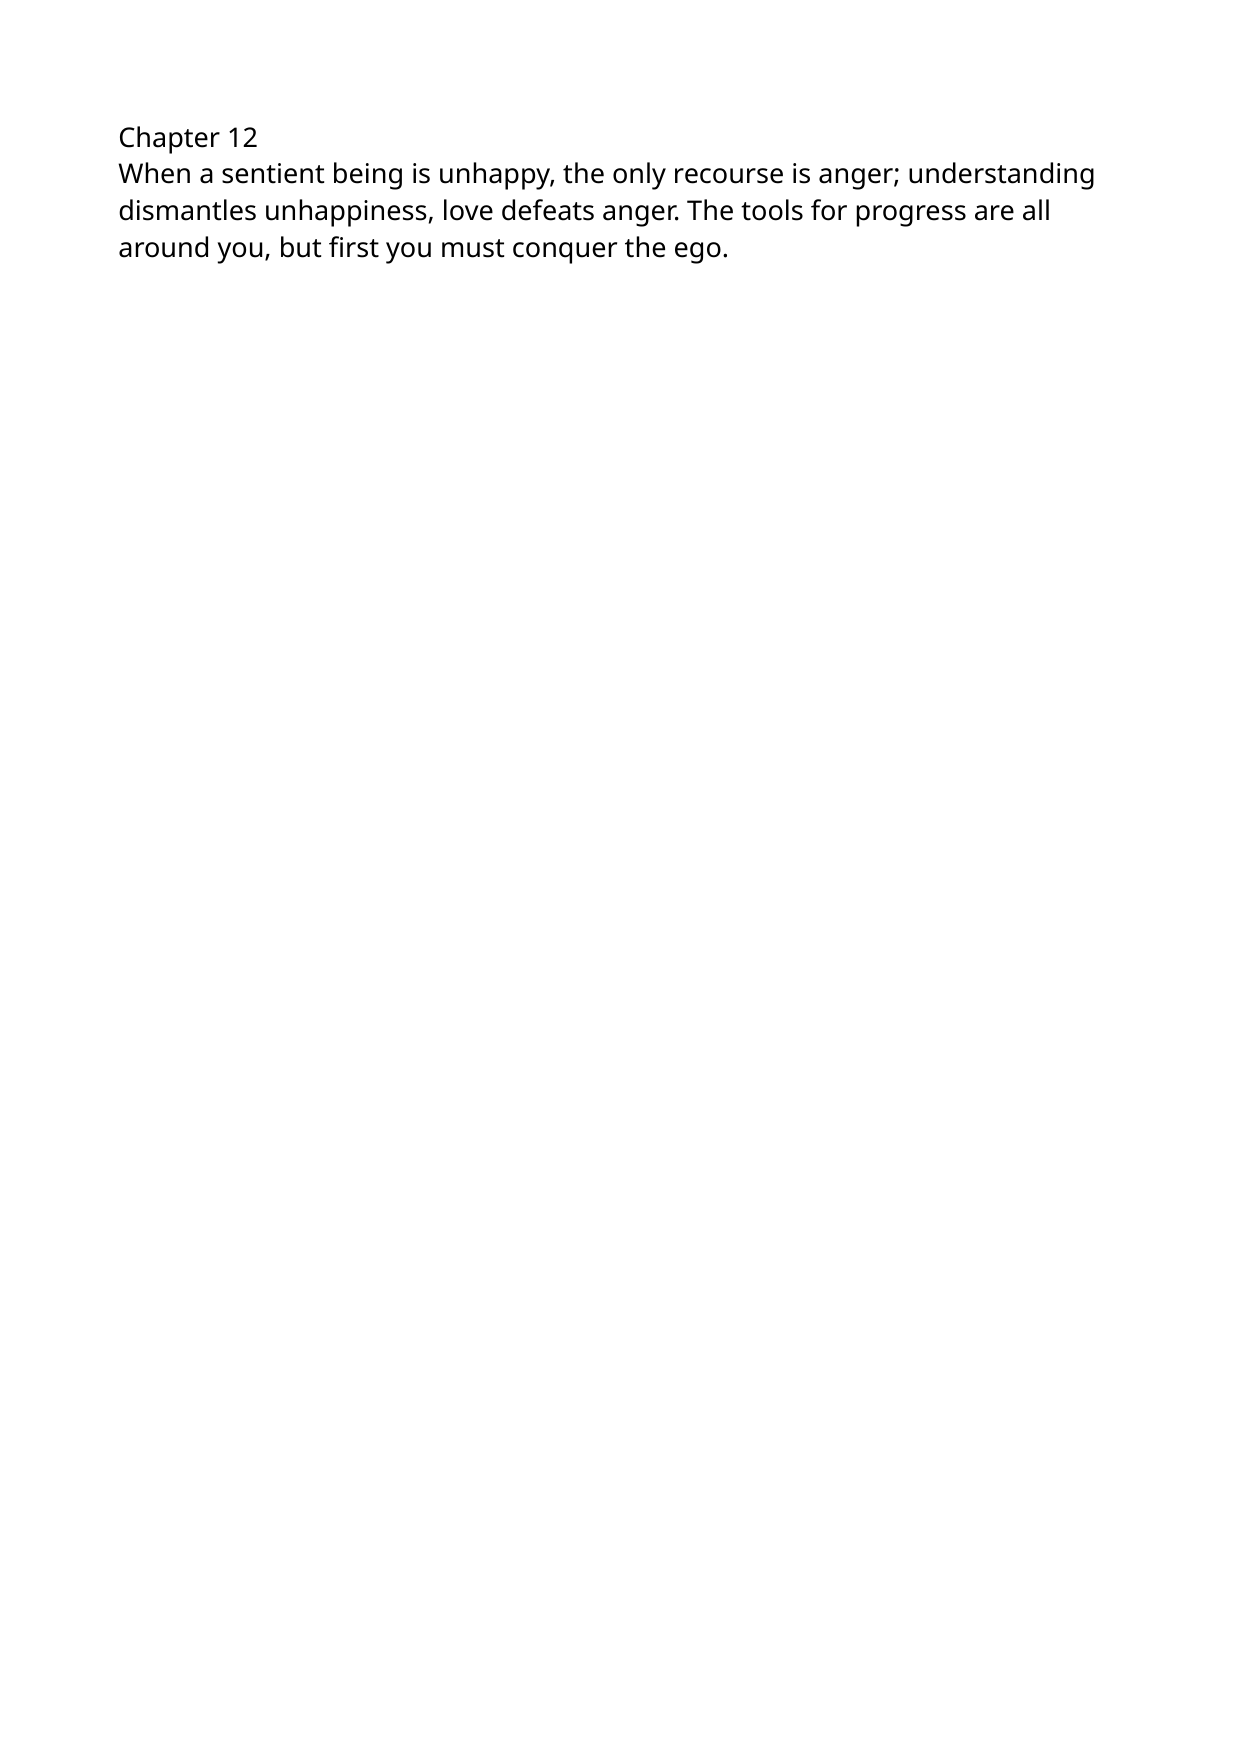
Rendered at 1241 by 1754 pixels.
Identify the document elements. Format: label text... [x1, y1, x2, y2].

text Chapter 12 When a sentient being is unhappy, the only recourse is anger; understanding dismantles unhappiness, love defeats anger. The tools for progress are all around you, but first you must conquer the ego. [118, 118, 1122, 266]
